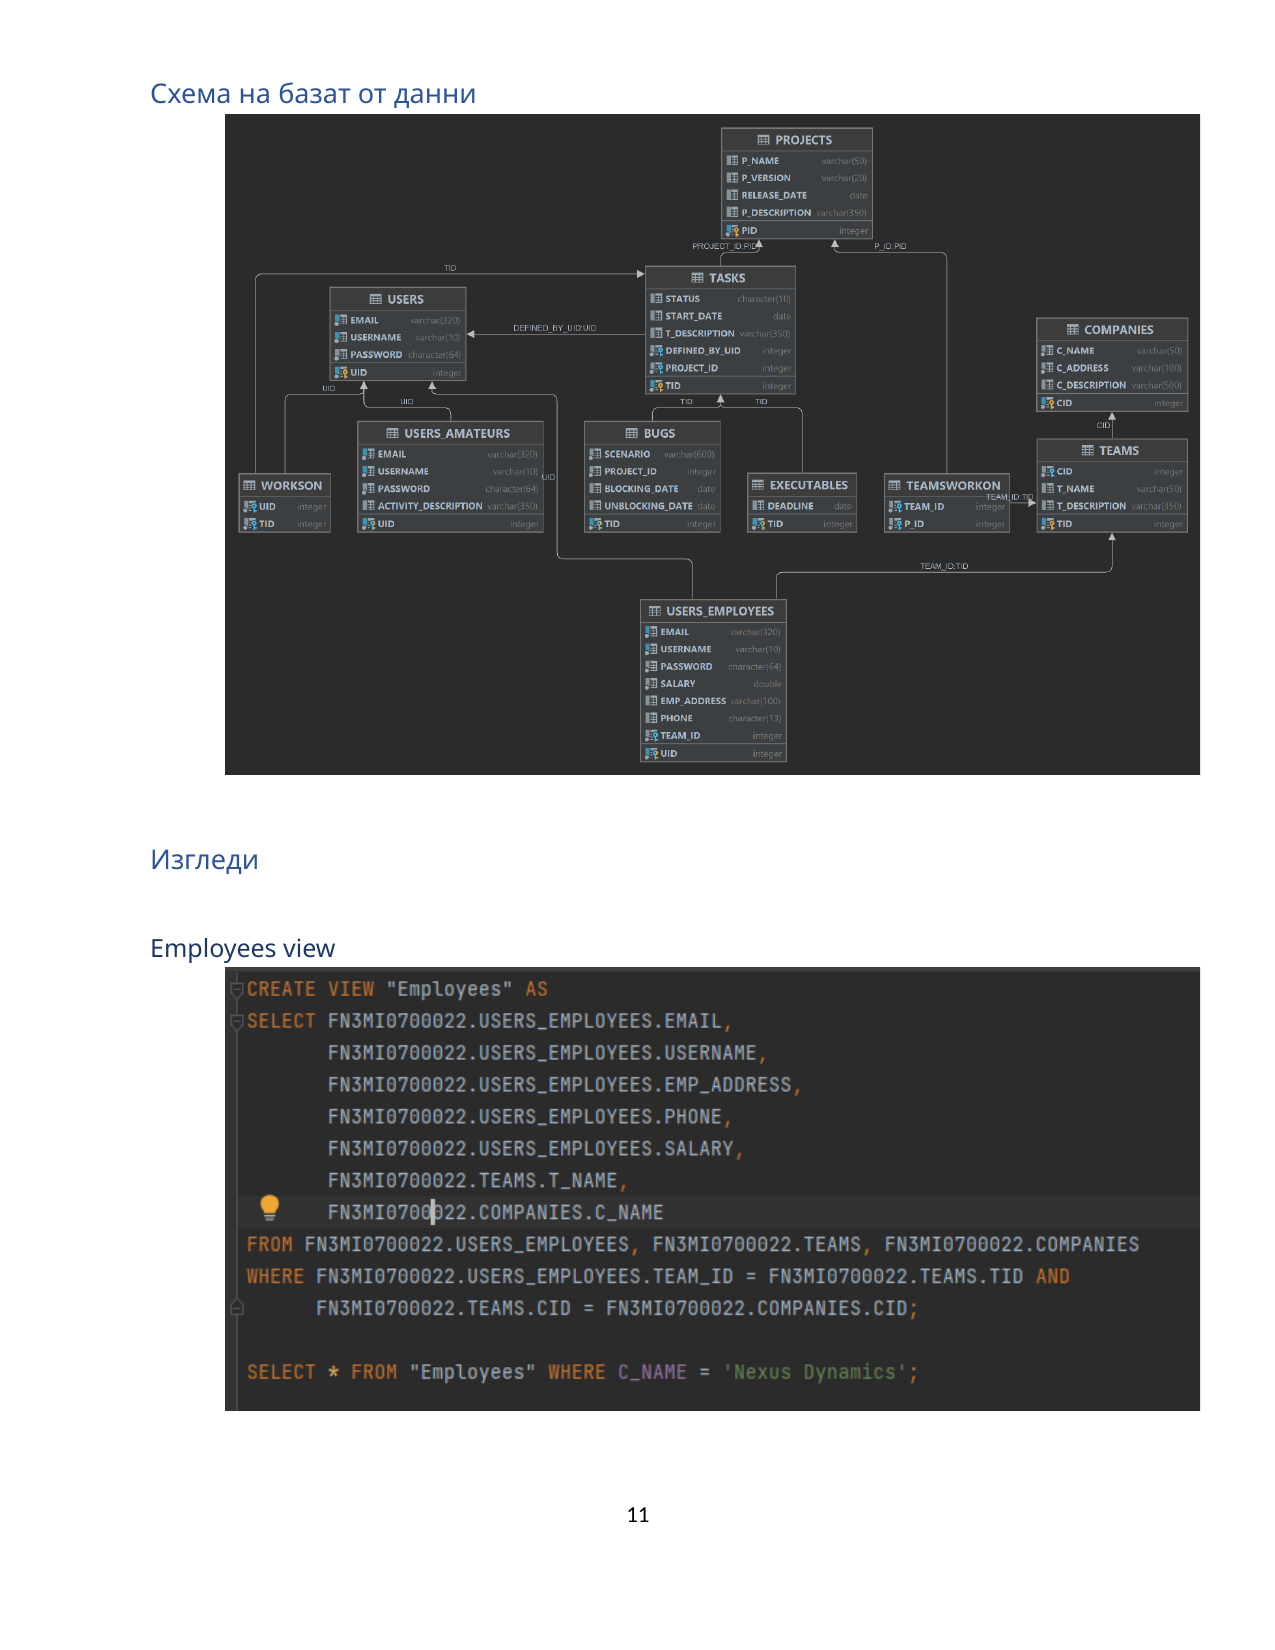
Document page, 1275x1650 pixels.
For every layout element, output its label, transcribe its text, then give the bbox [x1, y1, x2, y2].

subtitle Схема на базат от данни [150, 75, 1125, 112]
subtitle Employees view [150, 931, 1125, 965]
subtitle Изгледи [150, 841, 1125, 878]
